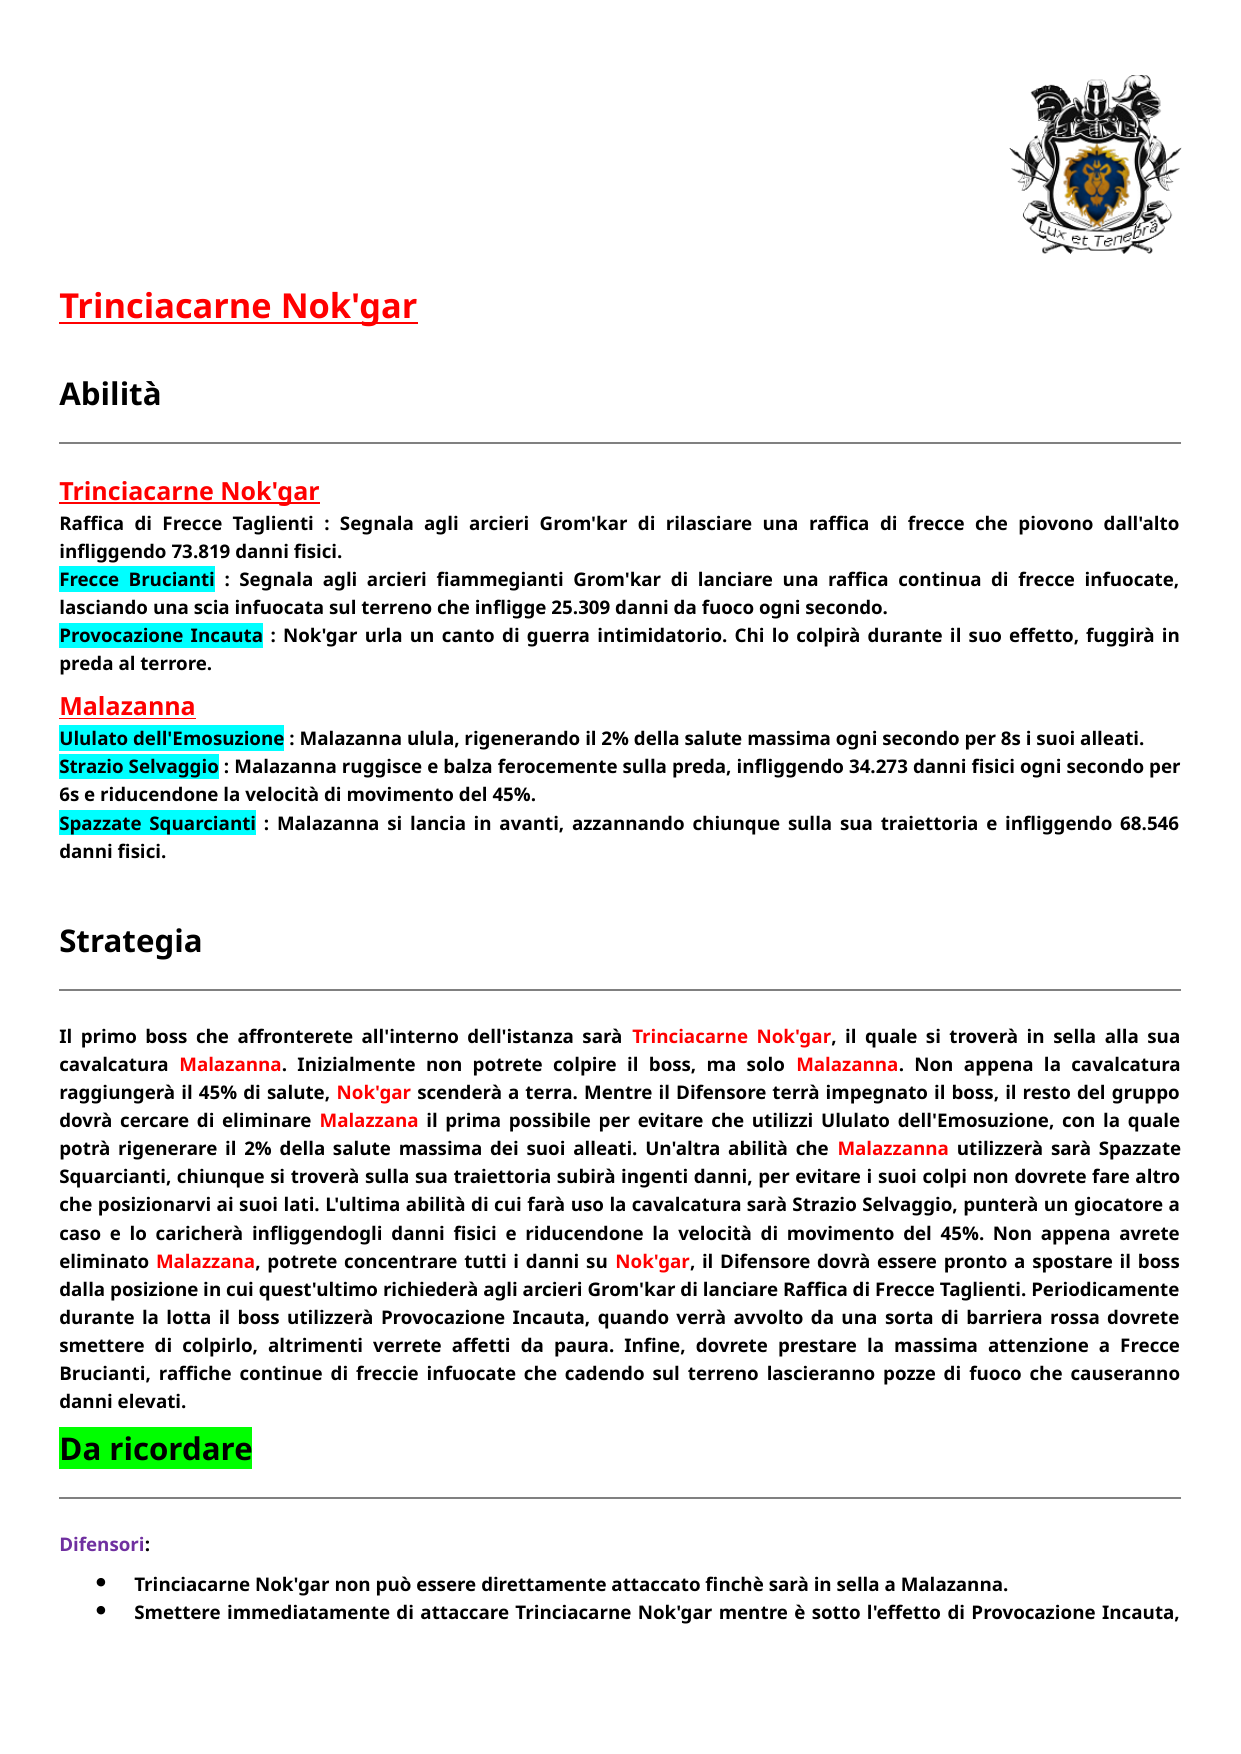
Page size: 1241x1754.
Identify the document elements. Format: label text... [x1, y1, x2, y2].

text Ululato dell'Emosuzione : Malazanna ulula, rigenerando il 2% della salute massima ogni secondo per 8s i suoi alleati. [59, 723, 1181, 751]
text Provocazione Incauta : Nok'gar urla un canto di guerra intimidatorio. Chi lo colpirà durante il suo effetto, fuggirà in preda al terrore. [59, 620, 1181, 676]
list Trinciacarne Nok'gar non può essere direttamente attaccato finchè sarà in sella a Malazanna. [97, 1569, 1181, 1597]
subtitle Strategia [59, 918, 1181, 961]
text Il primo boss che affronterete all'interno dell'istanza sarà Trinciacarne Nok'gar, il quale si troverà in sella alla sua cavalcatura Malazanna. Inizialmente non potrete colpire il boss, ma solo Malazanna. Non appena la cavalcatura raggiungerà il 45% di salute, Nok'gar scenderà a terra. Mentre il Difensore terrà impegnato il boss, il resto del gruppo dovrà cercare di eliminare Malazzana il prima possibile per evitare che utilizzi Ululato dell'Emosuzione, con la quale potrà rigenerare il 2% della salute massima dei suoi alleati. Un'altra abilità che Malazzanna utilizzerà sarà Spazzate Squarcianti, chiunque si troverà sulla sua traiettoria subirà ingenti danni, per evitare i suoi colpi non dovrete fare altro che posizionarvi ai suoi lati. L'ultima abilità di cui farà uso la cavalcatura sarà Strazio Selvaggio, punterà un giocatore a caso e lo caricherà infliggendogli danni fisici e riducendone la velocità di movimento del 45%. Non appena avrete eliminato Malazzana, potrete concentrare tutti i danni su Nok'gar, il Difensore dovrà essere pronto a spostare il boss dalla posizione in cui quest'ultimo richiederà agli arcieri Grom'kar di lanciare Raffica di Frecce Taglienti. Periodicamente durante la lotta il boss utilizzerà Provocazione Incauta, quando verrà avvolto da una sorta di barriera rossa dovrete smettere di colpirlo, altrimenti verrete affetti da paura. Infine, dovrete prestare la massima attenzione a Frecce Brucianti, raffiche continue di freccie infuocate che cadendo sul terreno lascieranno pozze di fuoco che causeranno danni elevati. [59, 1020, 1181, 1414]
subtitle Abilità [59, 372, 1181, 414]
subtitle Trinciacarne Nok'gar [59, 282, 1181, 329]
subtitle Da ricordare [59, 1427, 1181, 1469]
text Spazzate Squarcianti : Malazanna si lancia in avanti, azzannando chiunque sulla sua traiettoria e infliggendo 68.546 danni fisici. [59, 807, 1181, 863]
text Difensori: [59, 1528, 1181, 1556]
text Frecce Brucianti : Segnala agli arcieri fiammegianti Grom'kar di lanciare una raffica continua di frecce infuocate, lasciando una scia infuocata sul terreno che infligge 25.309 danni da fuoco ogni secondo. [59, 564, 1181, 620]
text Strazio Selvaggio : Malazanna ruggisce e balza ferocemente sulla preda, infliggendo 34.273 danni fisici ogni secondo per 6s e riducendone la velocità di movimento del 45%. [59, 751, 1181, 807]
list Smettere immediatamente di attaccare Trinciacarne Nok'gar mentre è sotto l'effetto di Provocazione Incauta, [97, 1597, 1181, 1625]
subtitle Trinciacarne Nok'gar [59, 473, 1181, 507]
text Raffica di Frecce Taglienti : Segnala agli arcieri Grom'kar di rilasciare una raffica di frecce che piovono dall'alto infliggendo 73.819 danni fisici. [59, 507, 1181, 564]
subtitle Malazanna [59, 689, 1181, 723]
